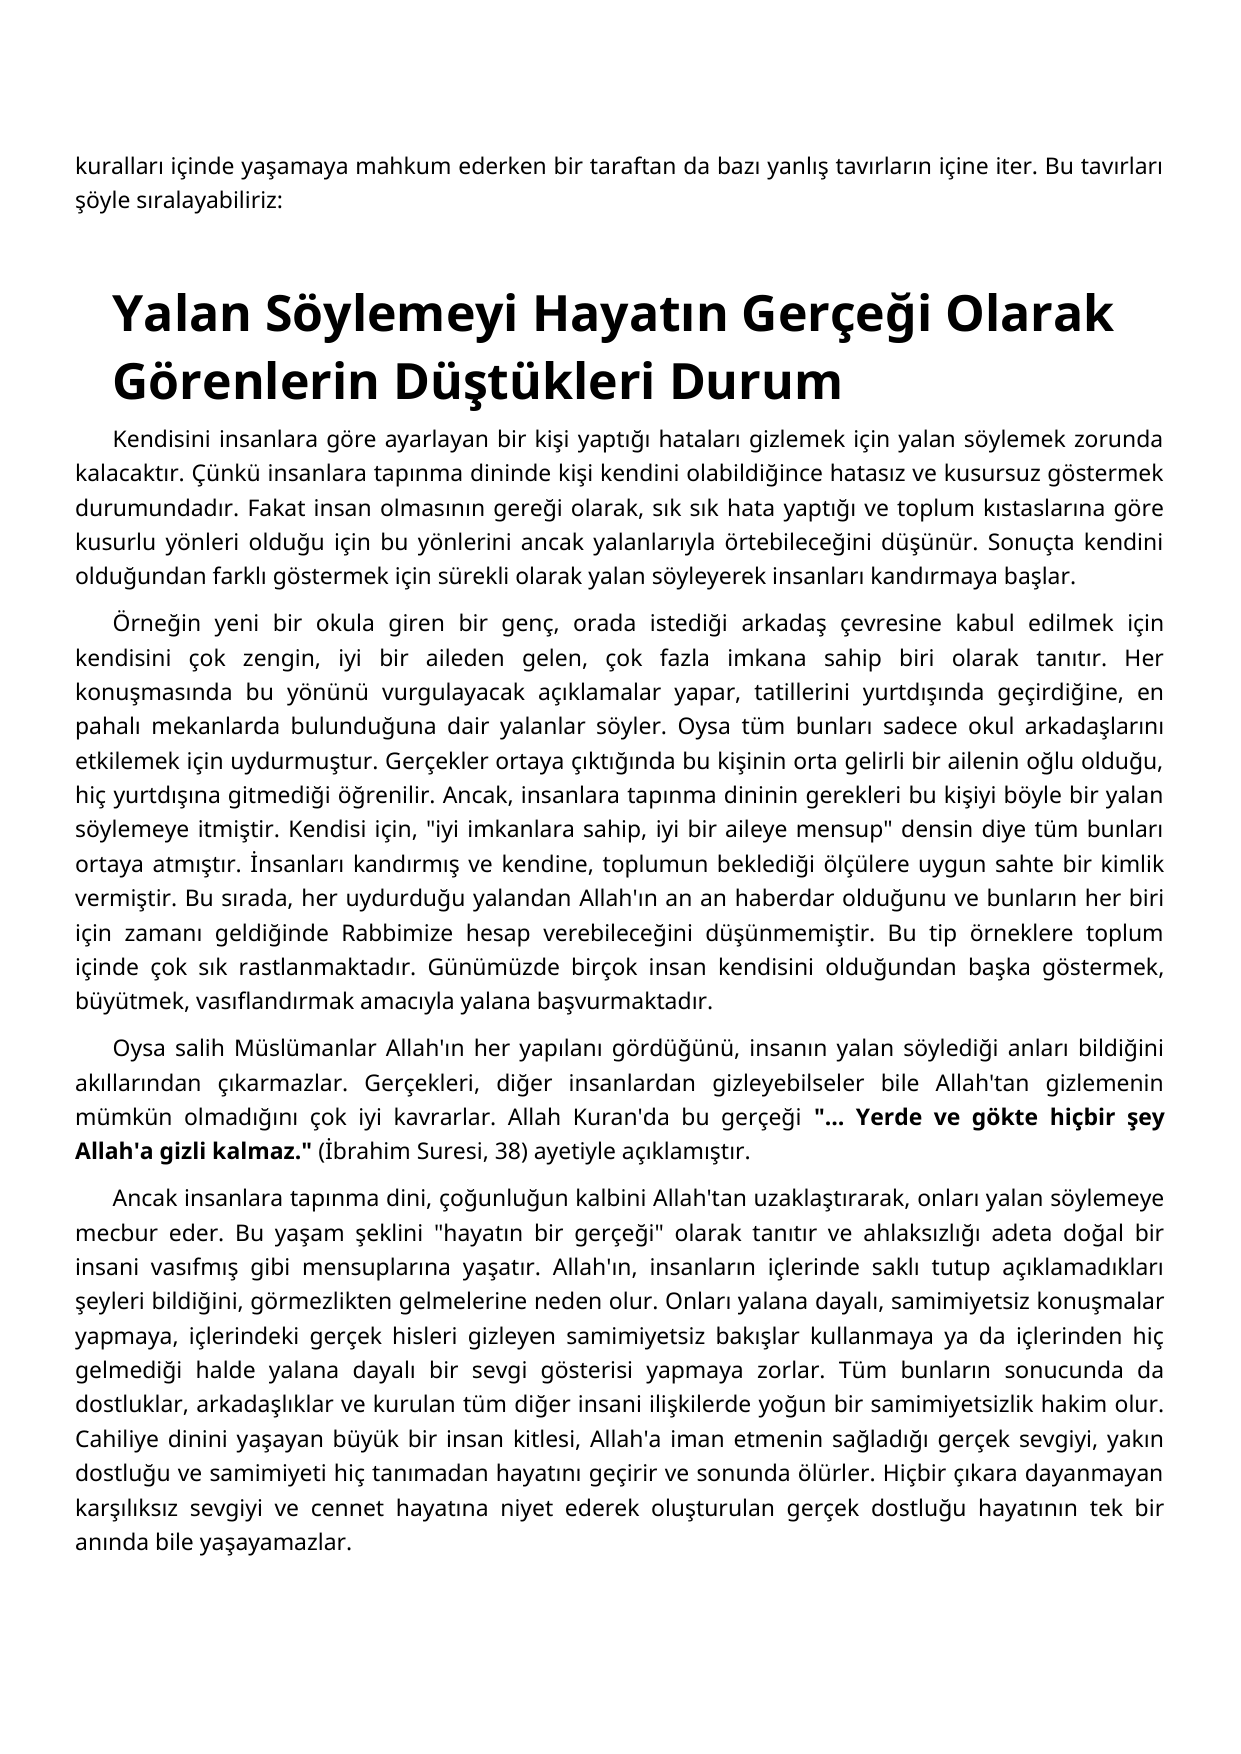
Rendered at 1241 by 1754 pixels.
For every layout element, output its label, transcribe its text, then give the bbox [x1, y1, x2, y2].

text kuralları içinde yaşamaya mahkum ederken bir taraftan da bazı yanlış tavırların içine iter. Bu tavırları şöyle sıralayabiliriz: [75, 150, 1165, 216]
text Örneğin yeni bir okula giren bir genç, orada istediği arkadaş çevresine kabul edilmek için kendisini çok zengin, iyi bir aileden gelen, çok fazla imkana sahip biri olarak tanıtır. Her konuşmasında bu yönünü vurgulayacak açıklamalar yapar, tatillerini yurtdışında geçirdiğine, en pahalı mekanlarda bulunduğuna dair yalanlar söyler. Oysa tüm bunları sadece okul arkadaşlarını etkilemek için uydurmuştur. Gerçekler ortaya çıktığında bu kişinin orta gelirli bir ailenin oğlu olduğu, hiç yurtdışına gitmediği öğrenilir. Ancak, insanlara tapınma dininin gerekleri bu kişiyi böyle bir yalan söylemeye itmiştir. Kendisi için, "iyi imkanlara sahip, iyi bir aileye mensup" densin diye tüm bunları ortaya atmıştır. İnsanları kandırmış ve kendine, toplumun beklediği ölçülere uygun sahte bir kimlik vermiştir. Bu sırada, her uydurduğu yalandan Allah'ın an an haberdar olduğunu ve bunların her biri için zamanı geldiğinde Rabbimize hesap verebileceğini düşünmemiştir. Bu tip örneklere toplum içinde çok sık rastlanmaktadır. Günümüzde birçok insan kendisini olduğundan başka göstermek, büyütmek, vasıflandırmak amacıyla yalana başvurmaktadır. [75, 607, 1165, 1016]
text Kendisini insanlara göre ayarlayan bir kişi yaptığı hataları gizlemek için yalan söylemek zorunda kalacaktır. Çünkü insanlara tapınma dininde kişi kendini olabildiğince hatasız ve kusursuz göstermek durumundadır. Fakat insan olmasının gereği olarak, sık sık hata yaptığı ve toplum kıstaslarına göre kusurlu yönleri olduğu için bu yönlerini ancak yalanlarıyla örtebileceğini düşünür. Sonuçta kendini olduğundan farklı göstermek için sürekli olarak yalan söyleyerek insanları kandırmaya başlar. [75, 423, 1165, 591]
text Oysa salih Müslümanlar Allah'ın her yapılanı gördüğünü, insanın yalan söylediği anları bildiğini akıllarından çıkarmazlar. Gerçekleri, diğer insanlardan gizleyebilseler bile Allah'tan gizlemenin mümkün olmadığını çok iyi kavrarlar. Allah Kuran'da bu gerçeği "… Yerde ve gökte hiçbir şey Allah'a gizli kalmaz." (İbrahim Suresi, 38) ayetiyle açıklamıştır. [75, 1032, 1165, 1166]
text Ancak insanlara tapınma dini, çoğunluğun kalbini Allah'tan uzaklaştırarak, onları yalan söylemeye mecbur eder. Bu yaşam şeklini "hayatın bir gerçeği" olarak tanıtır ve ahlaksızlığı adeta doğal bir insani vasıfmış gibi mensuplarına yaşatır. Allah'ın, insanların içlerinde saklı tutup açıklamadıkları şeyleri bildiğini, görmezlikten gelmelerine neden olur. Onları yalana dayalı, samimiyetsiz konuşmalar yapmaya, içlerindeki gerçek hisleri gizleyen samimiyetsiz bakışlar kullanmaya ya da içlerinden hiç gelmediği halde yalana dayalı bir sevgi gösterisi yapmaya zorlar. Tüm bunların sonucunda da dostluklar, arkadaşlıklar ve kurulan tüm diğer insani ilişkilerde yoğun bir samimiyetsizlik hakim olur. Cahiliye dinini yaşayan büyük bir insan kitlesi, Allah'a iman etmenin sağladığı gerçek sevgiyi, yakın dostluğu ve samimiyeti hiç tanımadan hayatını geçirir ve sonunda ölürler. Hiçbir çıkara dayanmayan karşılıksız sevgiyi ve cennet hayatına niyet ederek oluşturulan gerçek dostluğu hayatının tek bir anında bile yaşayamazlar. [75, 1182, 1165, 1557]
subtitle Yalan Söylemeyi Hayatın Gerçeği Olarak Görenlerin Düştükleri Durum [112, 278, 1165, 414]
